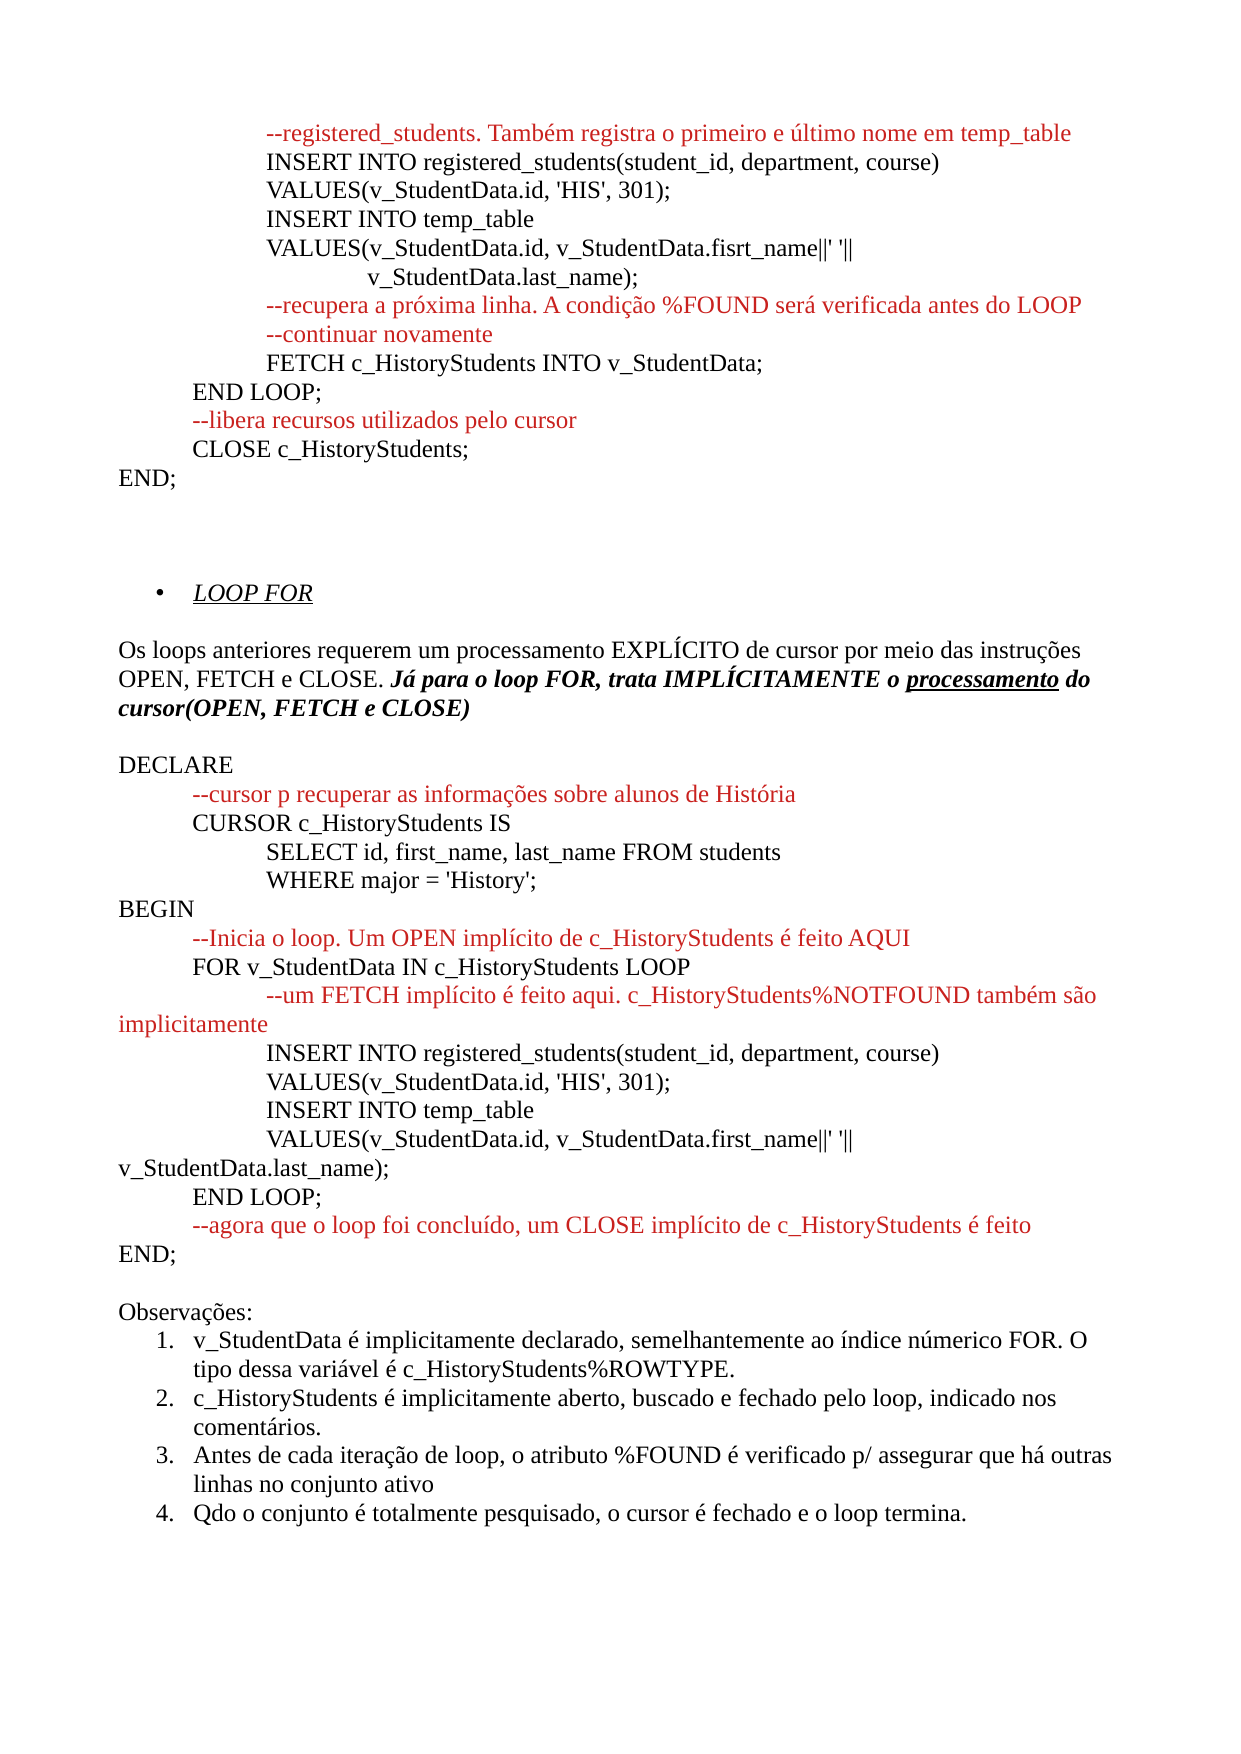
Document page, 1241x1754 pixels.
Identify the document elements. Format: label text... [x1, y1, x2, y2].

text --recupera a próxima linha. A condição %FOUND será verificada antes do LOOP --continuar novamente [118, 291, 1122, 348]
list Antes de cada iteração de loop, o atributo %FOUND é verificado p/ assegurar que há outras linhas no conjunto ativo [156, 1441, 1122, 1498]
list LOOP FOR [156, 578, 1122, 607]
text CURSOR c_HistoryStudents IS [118, 808, 1122, 837]
text FETCH c_HistoryStudents INTO v_StudentData; [118, 348, 1122, 377]
text --cursor p recuperar as informações sobre alunos de História [118, 779, 1122, 808]
text DECLARE [118, 751, 1122, 779]
text VALUES(v_StudentData.id, 'HIS', 301); [118, 176, 1122, 204]
text END; [118, 1239, 1122, 1268]
text Os loops anteriores requerem um processamento EXPLÍCITO de cursor por meio das instruções OPEN, FETCH e CLOSE. Já para o loop FOR, trata IMPLÍCITAMENTE o processamento do cursor(OPEN, FETCH e CLOSE) [118, 636, 1122, 722]
text BEGIN [118, 894, 1122, 923]
text SELECT id, first_name, last_name FROM students [118, 837, 1122, 866]
list c_HistoryStudents é implicitamente aberto, buscado e fechado pelo loop, indicado nos comentários. [156, 1383, 1122, 1441]
text FOR v_StudentData IN c_HistoryStudents LOOP [118, 952, 1122, 981]
text --um FETCH implícito é feito aqui. c_HistoryStudents%NOTFOUND também são implicitamente [118, 981, 1122, 1038]
text END LOOP; [118, 1182, 1122, 1211]
text INSERT INTO registered_students(student_id, department, course) [118, 147, 1122, 176]
text VALUES(v_StudentData.id, v_StudentData.fisrt_name||' '|| v_StudentData.last_name); [118, 233, 1122, 291]
text WHERE major = 'History'; [118, 866, 1122, 894]
text Observações: [118, 1297, 1122, 1326]
text --agora que o loop foi concluído, um CLOSE implícito de c_HistoryStudents é feito [118, 1211, 1122, 1239]
text --registered_students. Também registra o primeiro e último nome em temp_table [118, 118, 1122, 147]
text INSERT INTO temp_table [118, 204, 1122, 233]
text INSERT INTO temp_table [118, 1096, 1122, 1124]
text --Inicia o loop. Um OPEN implícito de c_HistoryStudents é feito AQUI [118, 923, 1122, 952]
text END; [118, 463, 1122, 492]
list v_StudentData é implicitamente declarado, semelhantemente ao índice númerico FOR. O tipo dessa variável é c_HistoryStudents%ROWTYPE. [156, 1326, 1122, 1383]
text CLOSE c_HistoryStudents; [118, 434, 1122, 463]
text VALUES(v_StudentData.id, v_StudentData.first_name||' '||v_StudentData.last_name); [118, 1124, 1122, 1182]
text VALUES(v_StudentData.id, 'HIS', 301); [118, 1067, 1122, 1096]
text INSERT INTO registered_students(student_id, department, course) [118, 1038, 1122, 1067]
list Qdo o conjunto é totalmente pesquisado, o cursor é fechado e o loop termina. [156, 1498, 1122, 1527]
text END LOOP; [118, 377, 1122, 406]
text --libera recursos utilizados pelo cursor [118, 406, 1122, 434]
